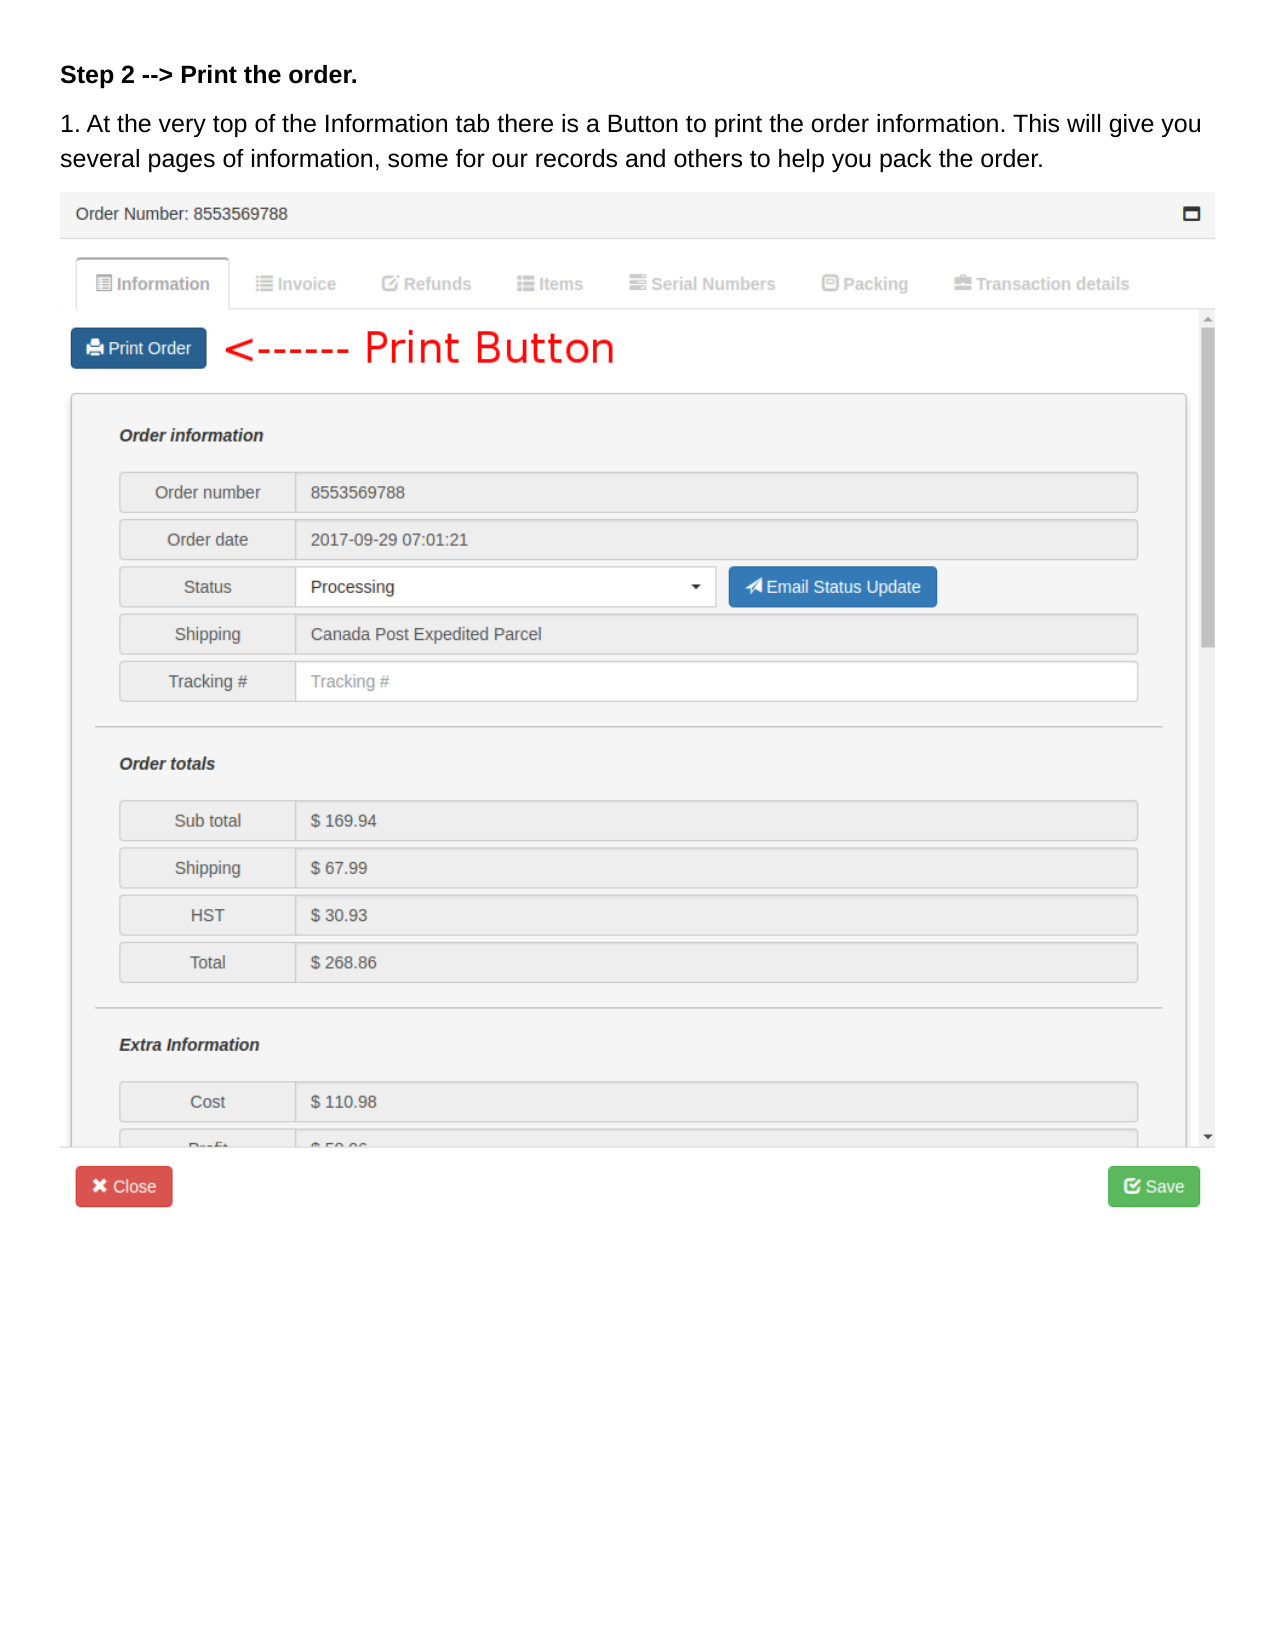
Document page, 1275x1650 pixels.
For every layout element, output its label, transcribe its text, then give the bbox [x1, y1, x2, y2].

text Step 2 --> Print the order. [60, 60, 1215, 89]
text 1. At the very top of the Information tab there is a Button to print the order information. This will give you several pages of information, some for our records and others to help you pack the order. [60, 109, 1215, 172]
picture [60, 192, 1215, 1223]
